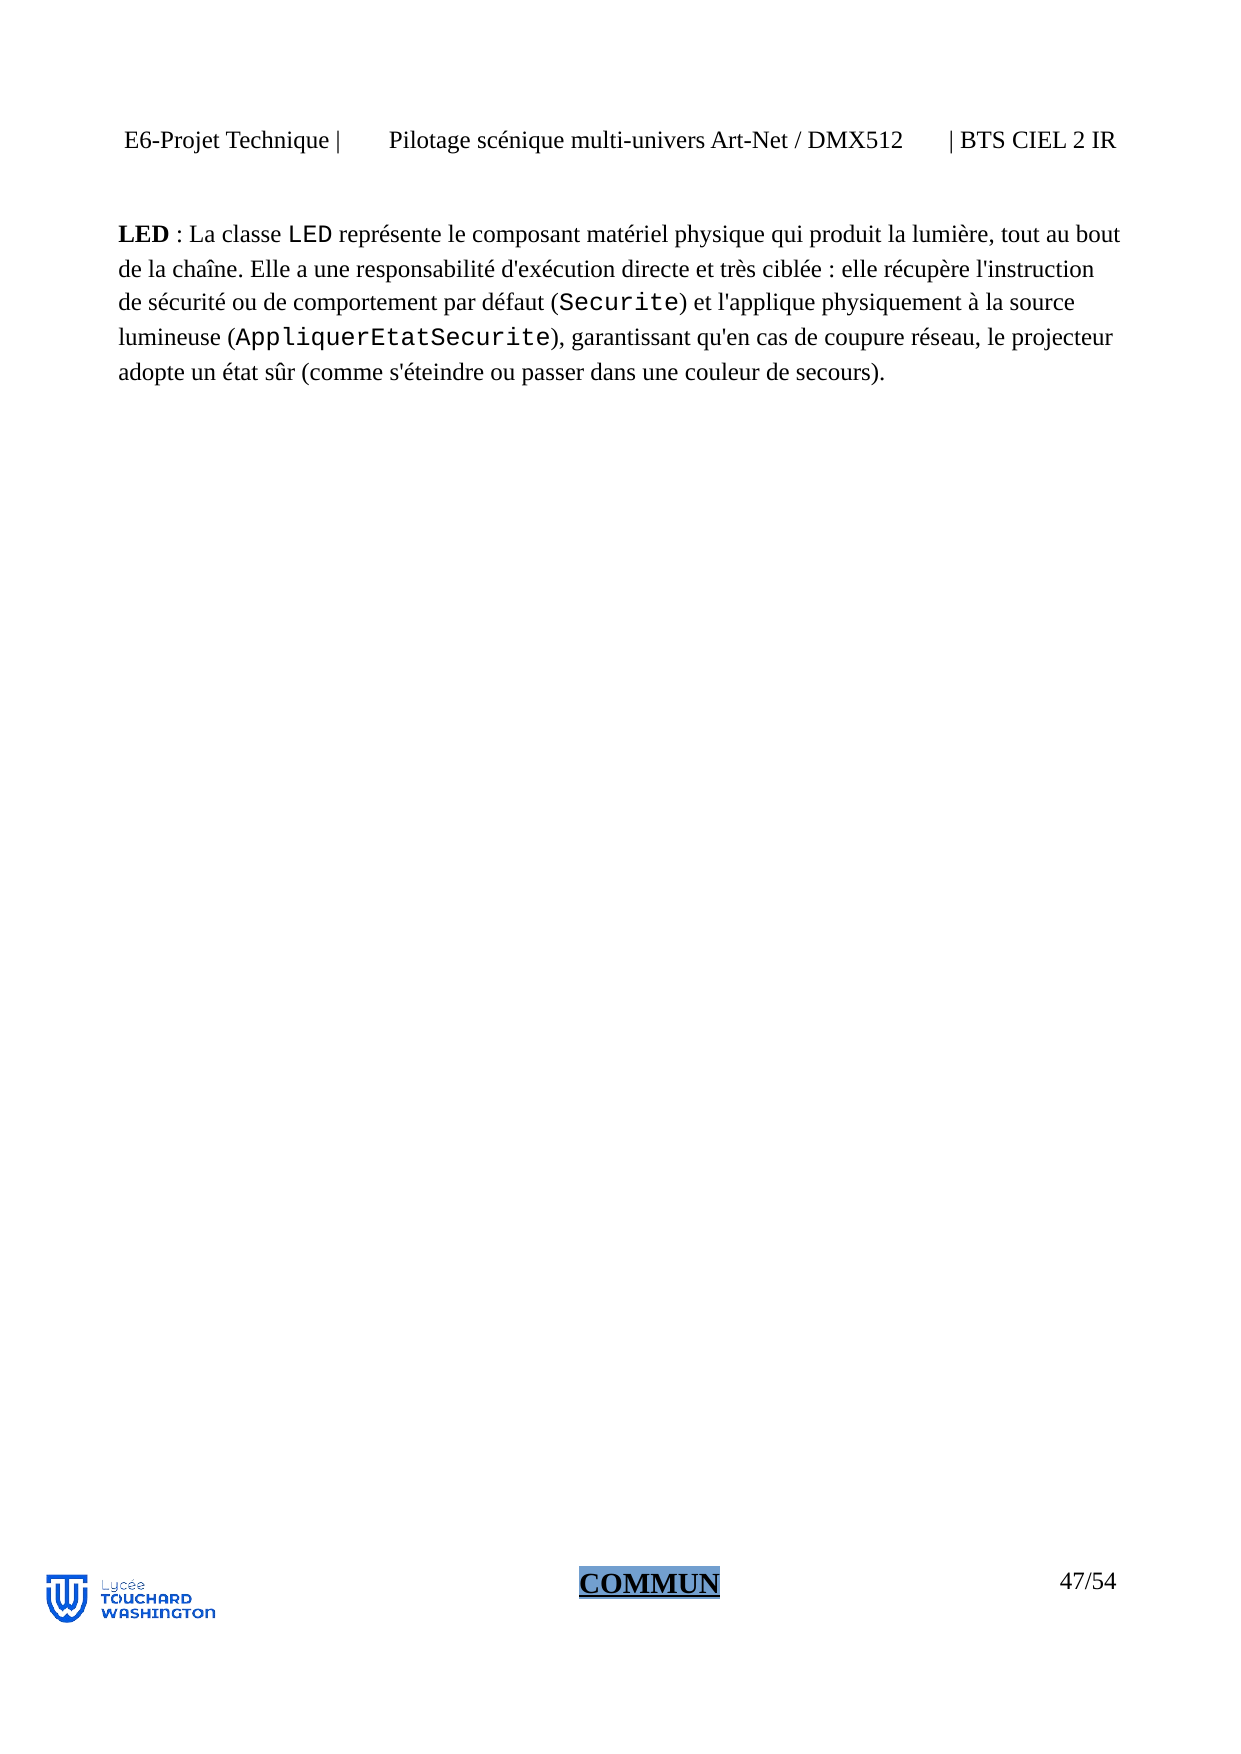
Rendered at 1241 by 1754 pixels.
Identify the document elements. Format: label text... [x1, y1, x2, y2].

text LED : La classe LED représente le composant matériel physique qui produit la lumière, tout au bout de la chaîne. Elle a une responsabilité d'exécution directe et très ciblée : elle récupère l'instruction de sécurité ou de comportement par défaut (Securite) et l'applique physiquement à la source lumineuse (AppliquerEtatSecurite), garantissant qu'en cas de coupure réseau, le projecteur adopte un état sûr (comme s'éteindre ou passer dans une couleur de secours). [118, 219, 1122, 386]
picture [119, 1560, 256, 1606]
picture [6, 1537, 256, 1661]
